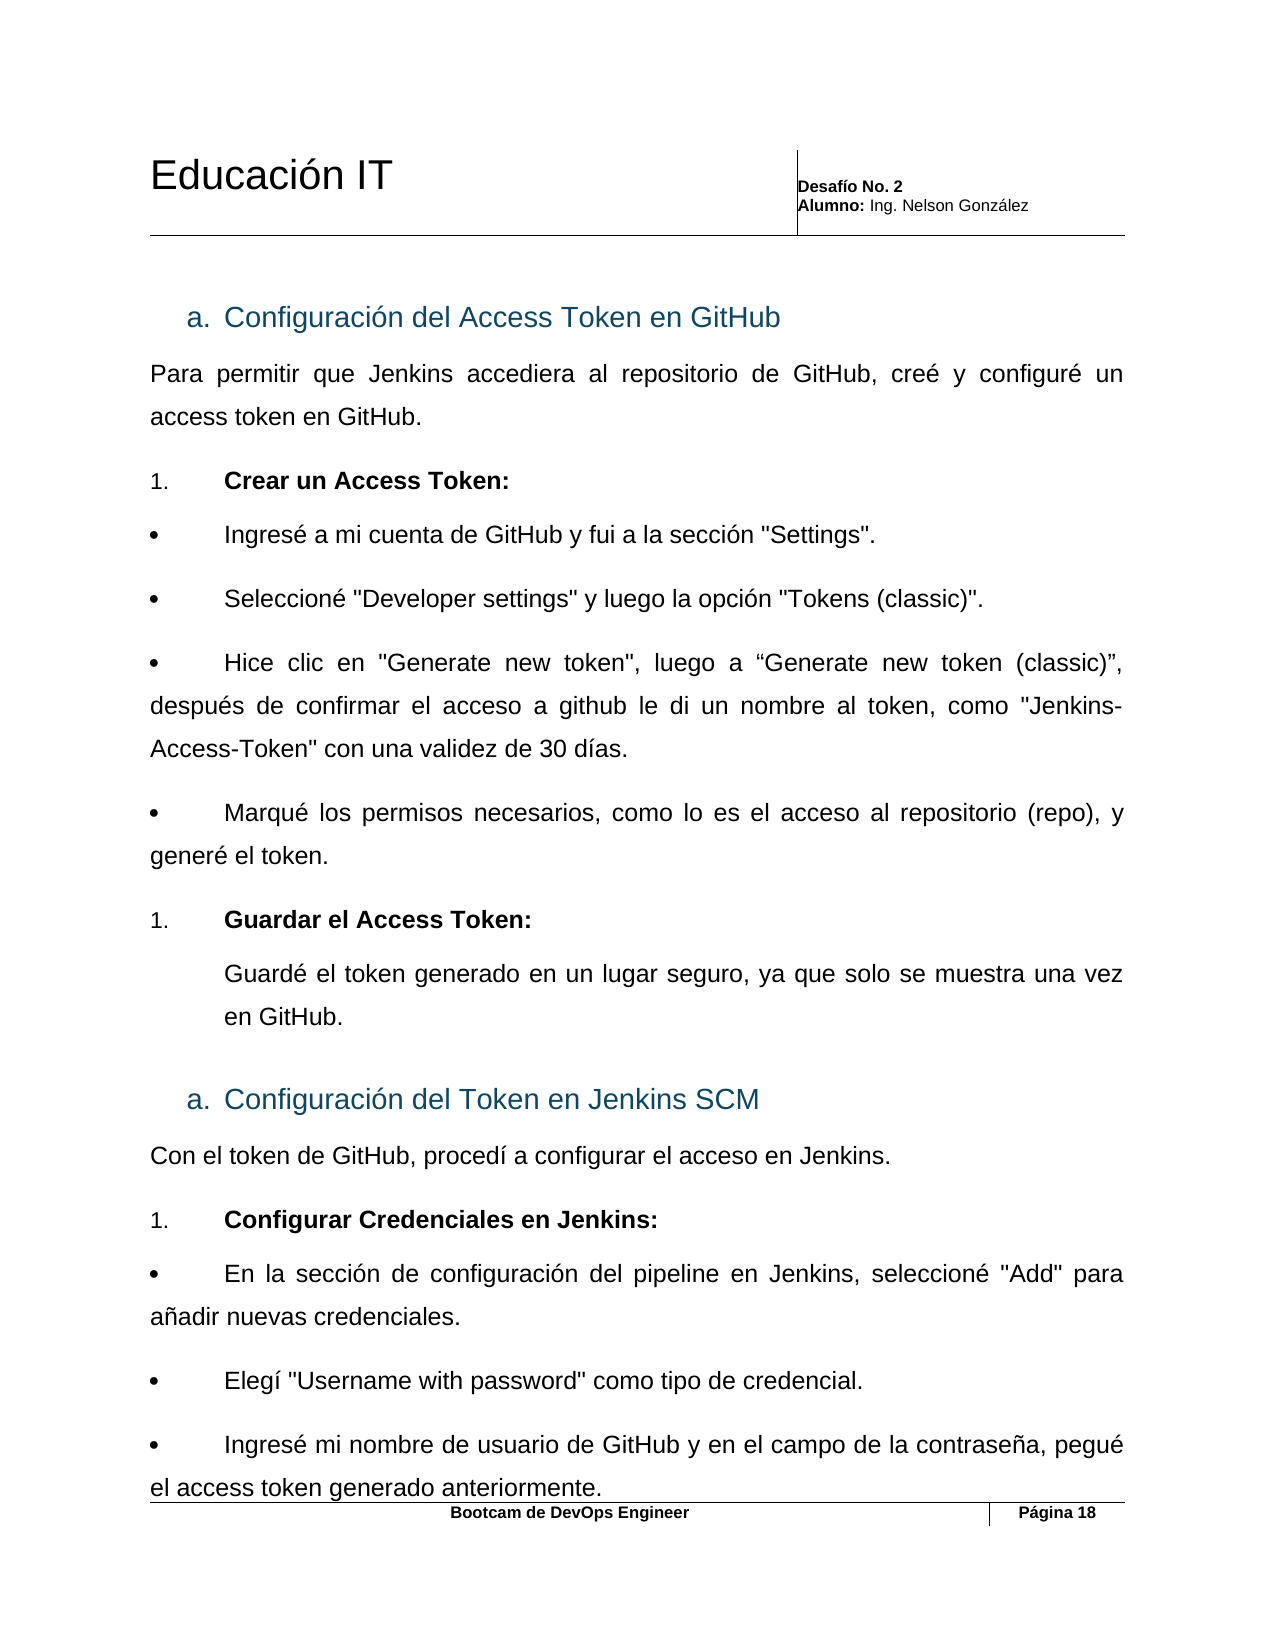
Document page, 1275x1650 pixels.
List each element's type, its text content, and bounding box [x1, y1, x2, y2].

list Configuración del Access Token en GitHub [186, 300, 1125, 333]
list Guardar el Access Token: [150, 905, 1125, 933]
list Configurar Credenciales en Jenkins: [150, 1205, 1125, 1234]
list Crear un Access Token: [150, 466, 1125, 494]
list Ingresé a mi cuenta de GitHub y fui a la sección "Settings". [150, 519, 1125, 548]
list En la sección de configuración del pipeline en Jenkins, seleccioné "Add" para añadir nuevas credenciales. [150, 1259, 1125, 1331]
text Para permitir que Jenkins accediera al repositorio de GitHub, creé y configuré un access token en GitHub. [150, 359, 1125, 431]
text Guardé el token generado en un lugar seguro, ya que solo se muestra una vez en GitHub. [224, 959, 1125, 1031]
list Marqué los permisos necesarios, como lo es el acceso al repositorio (repo), y generé el token. [150, 798, 1125, 869]
list Elegí "Username with password" como tipo de credencial. [150, 1366, 1125, 1395]
list Hice clic en "Generate new token", luego a “Generate new token (classic)”, después de confirmar el acceso a github le di un nombre al token, como "Jenkins-Access-Token" con una validez de 30 días. [150, 647, 1125, 762]
list Seleccioné "Developer settings" y luego la opción "Tokens (classic)". [150, 583, 1125, 612]
list Configuración del Token en Jenkins SCM [186, 1082, 1125, 1116]
text Con el token de GitHub, procedí a configurar el acceso en Jenkins. [150, 1141, 1125, 1170]
list Ingresé mi nombre de usuario de GitHub y en el campo de la contraseña, pegué el access token generado anteriormente. [150, 1430, 1125, 1502]
